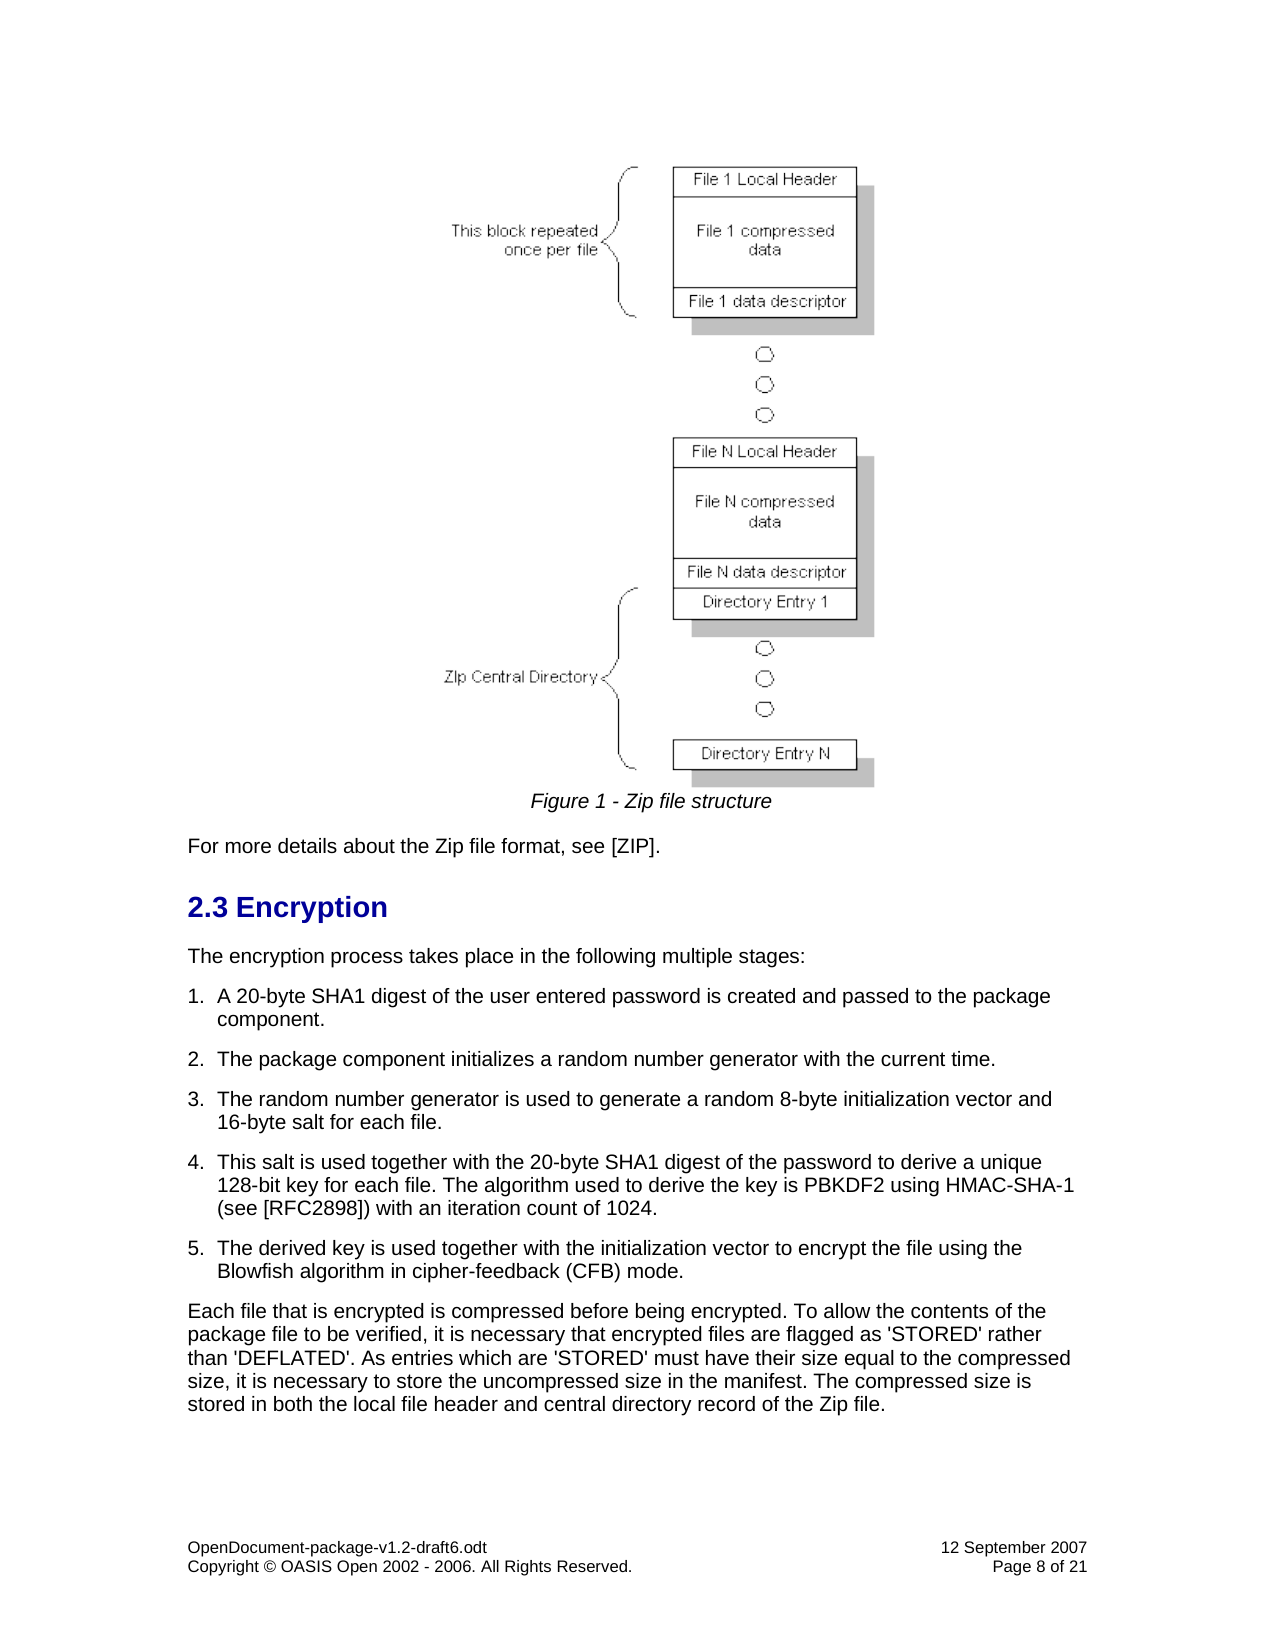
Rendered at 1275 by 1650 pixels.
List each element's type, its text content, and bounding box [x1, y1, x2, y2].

text The encryption process takes place in the following multiple stages: [187, 944, 1088, 968]
text For more details about the Zip file format, see [ZIP]. [187, 834, 1088, 857]
list The package component initializes a random number generator with the current time. [187, 1047, 1088, 1071]
subtitle Encryption [187, 891, 1088, 923]
text Figure 1 - Zip file structure [427, 791, 877, 813]
text Each file that is encrypted is compressed before being encrypted. To allow the contents of the package file to be verified, it is necessary that encrypted files are flagged as 'STORED' rather than 'DEFLATED'. As entries which are 'STORED' must have their size equal to the compressed size, it is necessary to store the uncompressed size in the manifest. The compressed size is stored in both the local file header and central directory record of the Zip file. [187, 1300, 1088, 1416]
list The derived key is used together with the initialization vector to encrypt the file using the Blowfish algorithm in cipher-feedback (CFB) mode. [187, 1237, 1088, 1283]
list A 20-byte SHA1 digest of the user entered password is created and passed to the package component. [187, 984, 1088, 1031]
list The random number generator is used to generate a random 8-byte initialization vector and 16-byte salt for each file. [187, 1087, 1088, 1134]
list This salt is used together with the 20-byte SHA1 digest of the password to derive a unique 128-bit key for each file. The algorithm used to derive the key is PBKDF2 using HMAC-SHA-1 (see [RFC2898]) with an iteration count of 1024. [187, 1150, 1088, 1220]
picture [427, 162, 878, 791]
